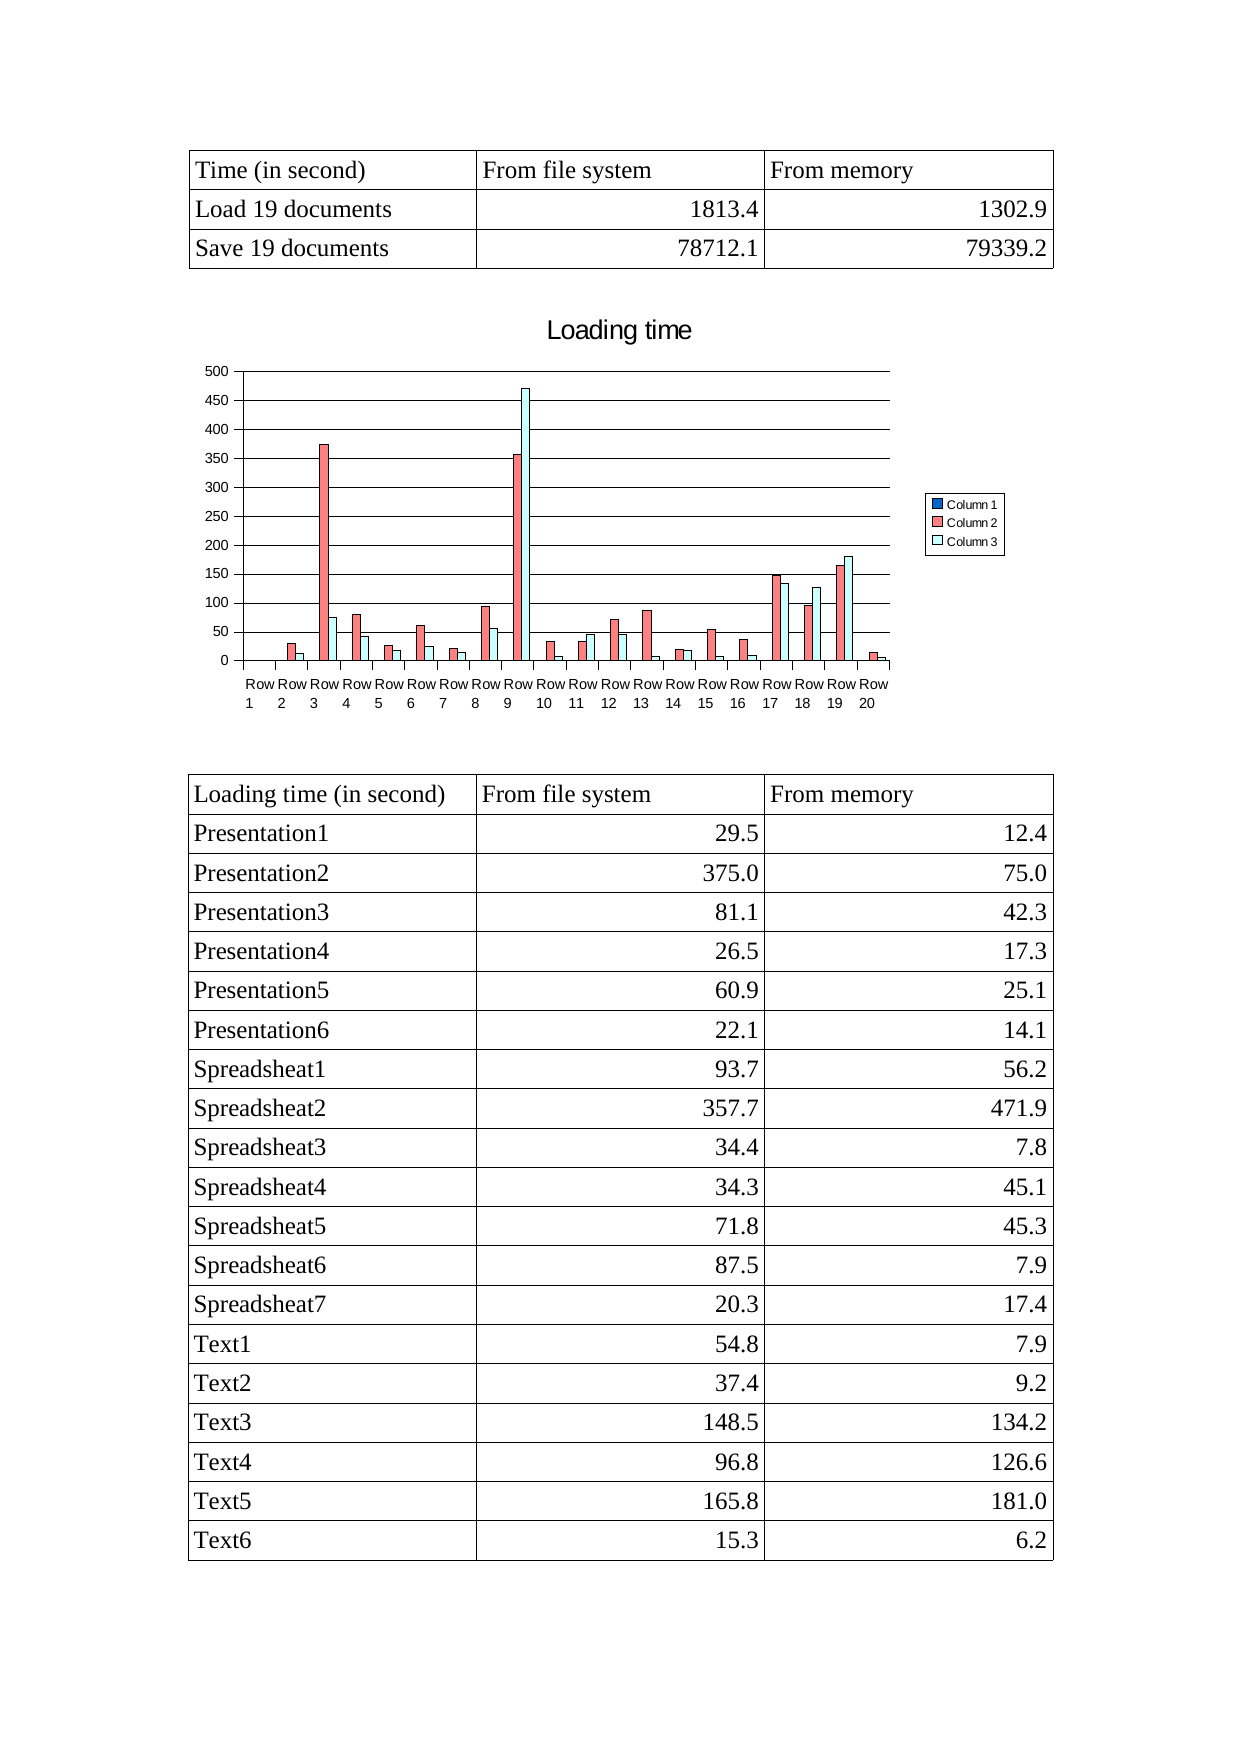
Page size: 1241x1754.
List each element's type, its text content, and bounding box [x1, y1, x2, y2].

table_cell Spreadsheat1 [189, 1050, 476, 1088]
table_cell Presentation4 [189, 932, 476, 971]
table_cell 12.4 [765, 815, 1053, 853]
table_cell Presentation3 [189, 893, 476, 931]
table_cell Spreadsheat4 [189, 1168, 476, 1206]
table_cell Text5 [189, 1482, 476, 1520]
table_cell 6.2 [765, 1521, 1053, 1560]
table_cell 148.5 [477, 1404, 764, 1442]
table_cell Text3 [189, 1404, 476, 1442]
table_cell 34.3 [477, 1168, 764, 1206]
table_cell 45.1 [765, 1168, 1053, 1206]
table_cell 375.0 [477, 854, 764, 892]
table_header Time (in second) [190, 151, 476, 189]
table_cell Text2 [189, 1364, 476, 1403]
table_header From file system [477, 151, 764, 189]
table_header Loading time (in second) [189, 775, 476, 814]
table_cell 1813.4 [477, 190, 764, 229]
table_cell 165.8 [477, 1482, 764, 1520]
table_cell 357.7 [477, 1089, 764, 1128]
table_cell 20.3 [477, 1286, 764, 1324]
table_cell 22.1 [477, 1011, 764, 1049]
table_cell 1302.9 [765, 190, 1053, 229]
table_cell Load 19 documents [190, 190, 476, 229]
table_cell 96.8 [477, 1443, 764, 1481]
table_cell Text6 [189, 1521, 476, 1560]
table_cell 14.1 [765, 1011, 1053, 1049]
table_cell Presentation6 [189, 1011, 476, 1049]
table_cell Spreadsheat7 [189, 1286, 476, 1324]
table_cell 9.2 [765, 1364, 1053, 1403]
table_cell 34.4 [477, 1129, 764, 1167]
table_cell 60.9 [477, 972, 764, 1010]
table_cell 471.9 [765, 1089, 1053, 1128]
table_cell 26.5 [477, 932, 764, 971]
table_cell Save 19 documents [190, 230, 476, 268]
table_cell 56.2 [765, 1050, 1053, 1088]
table_header From file system [477, 775, 764, 814]
table_cell 17.3 [765, 932, 1053, 971]
table_cell 7.9 [765, 1246, 1053, 1285]
table_cell Presentation2 [189, 854, 476, 892]
table_cell Spreadsheat6 [189, 1246, 476, 1285]
table_cell 71.8 [477, 1207, 764, 1245]
table_cell Spreadsheat2 [189, 1089, 476, 1128]
table_cell Presentation1 [189, 815, 476, 853]
table_cell 126.6 [765, 1443, 1053, 1481]
table_cell 45.3 [765, 1207, 1053, 1245]
table_cell 7.8 [765, 1129, 1053, 1167]
table_cell 37.4 [477, 1364, 764, 1403]
table_cell Spreadsheat3 [189, 1129, 476, 1167]
table_cell 75.0 [765, 854, 1053, 892]
table_cell Text1 [189, 1325, 476, 1363]
table_cell 78712.1 [477, 230, 764, 268]
table_cell Text4 [189, 1443, 476, 1481]
table_cell 42.3 [765, 893, 1053, 931]
table_cell 81.1 [477, 893, 764, 931]
table_cell 134.2 [765, 1404, 1053, 1442]
table_cell Presentation5 [189, 972, 476, 1010]
table_header From memory [765, 775, 1053, 814]
table_cell 54.8 [477, 1325, 764, 1363]
table_cell 87.5 [477, 1246, 764, 1285]
table_cell 29.5 [477, 815, 764, 853]
table_header From memory [765, 151, 1053, 189]
table_cell 79339.2 [765, 230, 1053, 268]
table_cell 93.7 [477, 1050, 764, 1088]
table_cell Spreadsheat5 [189, 1207, 476, 1245]
table_cell 181.0 [765, 1482, 1053, 1520]
table_cell 17.4 [765, 1286, 1053, 1324]
table_cell 25.1 [765, 972, 1053, 1010]
table_cell 7.9 [765, 1325, 1053, 1363]
table_cell 15.3 [477, 1521, 764, 1560]
